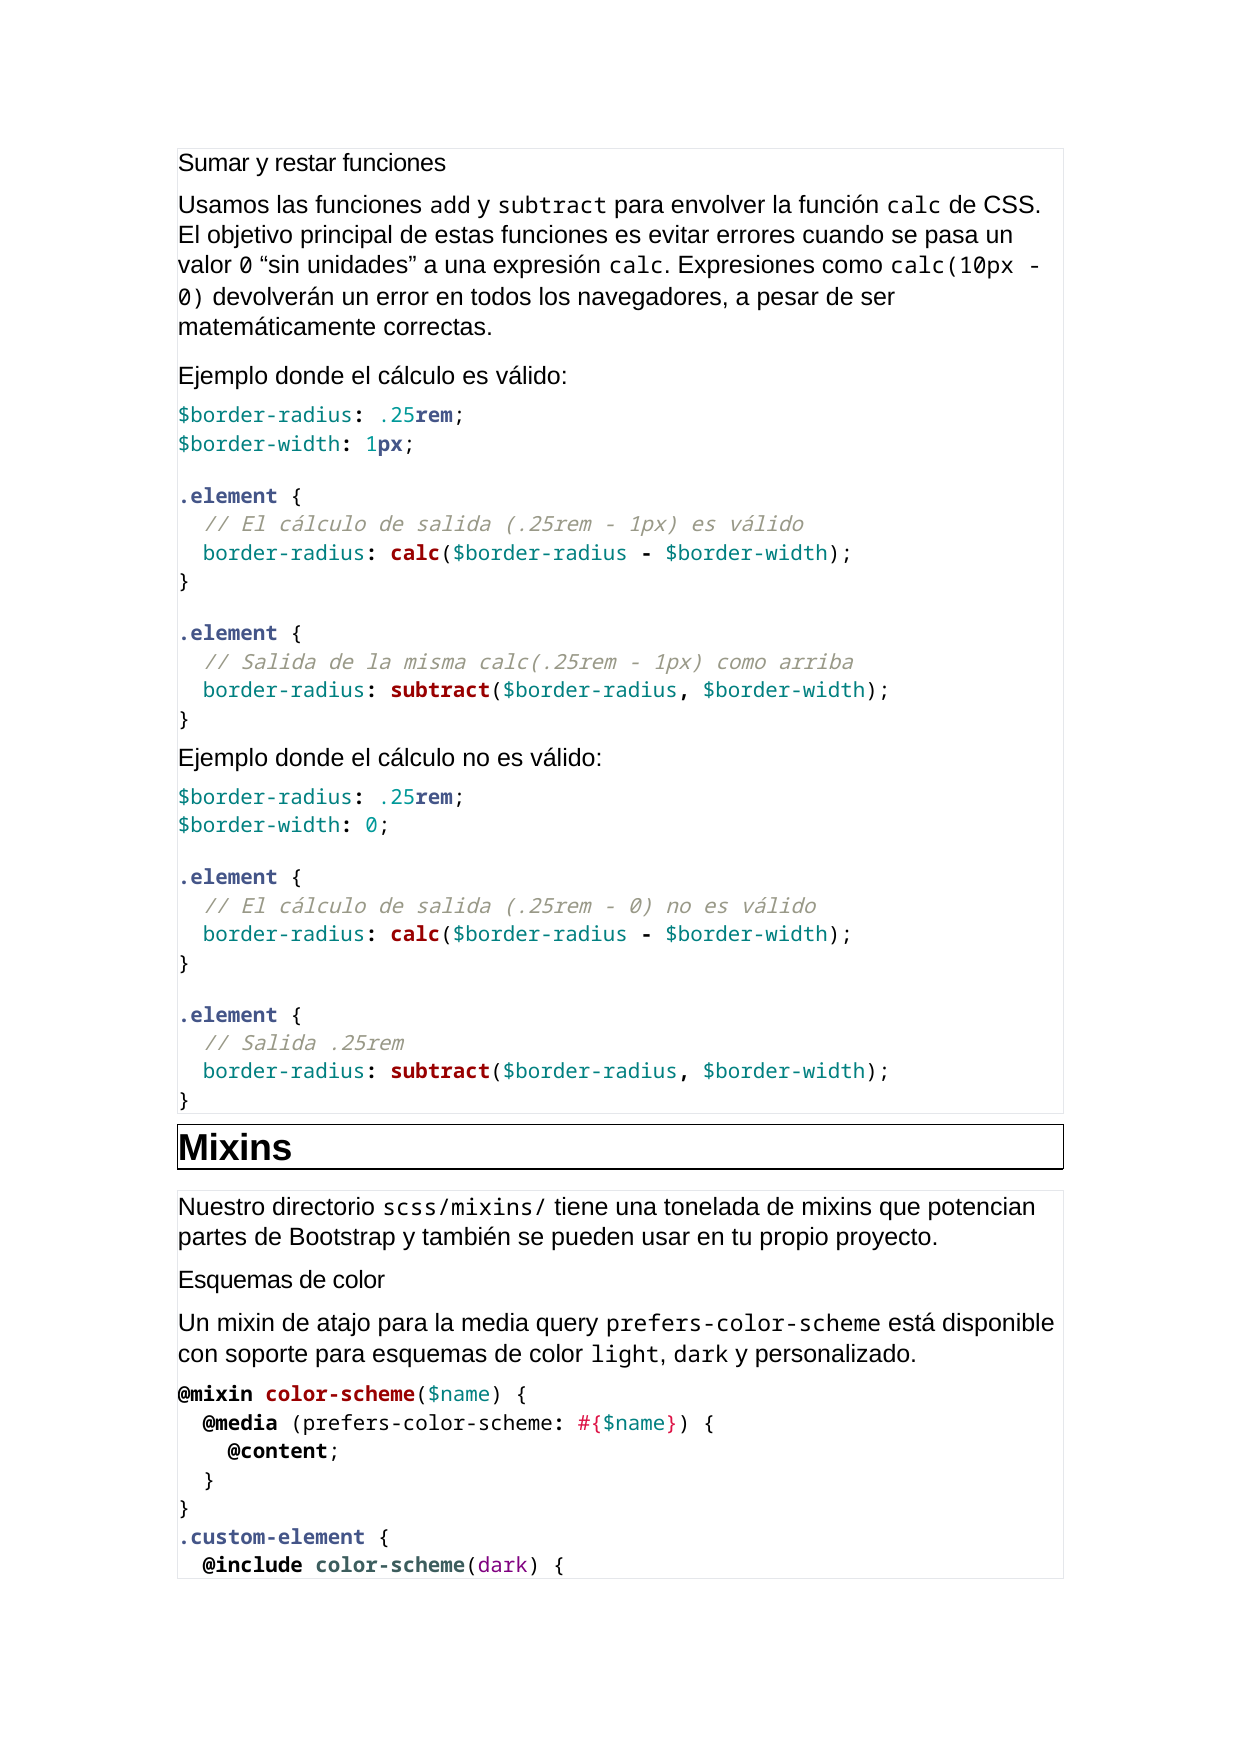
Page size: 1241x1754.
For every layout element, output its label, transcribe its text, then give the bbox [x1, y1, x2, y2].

text // El cálculo de salida (.25rem - 0) no es válido [178, 890, 1063, 919]
text .element { [178, 618, 1063, 646]
text .element { [178, 481, 1063, 509]
text .element { [178, 999, 1063, 1028]
text Usamos las funciones add y subtract para envolver la función calc de CSS. El objetivo principal de estas funciones es evitar errores cuando se pasa un valor 0 “sin unidades” a una expresión calc. Expresiones como calc(10px - 0) devolverán un error en todos los navegadores, a pesar de ser matemáticamente correctas. [178, 189, 1063, 341]
text .custom-element { [178, 1521, 1063, 1550]
text Nuestro directorio scss/mixins/ tiene una tonelada de mixins que potencian partes de Bootstrap y también se pueden usar en tu propio proyecto. [178, 1191, 1063, 1251]
text Ejemplo donde el cálculo no es válido: [178, 742, 1063, 771]
text // Salida .25rem [178, 1028, 1063, 1056]
text @include color-scheme(dark) { [178, 1550, 1063, 1578]
text // Salida de la misma calc(.25rem - 1px) como arriba [178, 646, 1063, 675]
text Ejemplo donde el cálculo es válido: [178, 361, 1063, 390]
text $border-width: 0; [178, 810, 1063, 838]
text @content; [178, 1436, 1063, 1464]
text .element { [178, 862, 1063, 890]
text $border-radius: .25rem; [178, 400, 1063, 428]
subtitle Esquemas de color [178, 1265, 1063, 1294]
text } [178, 1084, 1063, 1113]
text Un mixin de atajo para la media query prefers-color-scheme está disponible con soporte para esquemas de color light, dark y personalizado. [178, 1306, 1063, 1369]
text } [178, 566, 1063, 594]
text border-radius: subtract($border-radius, $border-width); [178, 675, 1063, 703]
text } [178, 703, 1063, 732]
text border-radius: calc($border-radius - $border-width); [178, 919, 1063, 947]
text $border-width: 1px; [178, 428, 1063, 457]
text $border-radius: .25rem; [178, 781, 1063, 810]
subtitle Sumar y restar funciones [178, 149, 1063, 177]
text @mixin color-scheme($name) { [178, 1379, 1063, 1407]
text // El cálculo de salida (.25rem - 1px) es válido [178, 509, 1063, 537]
text @media (prefers-color-scheme: #{$name}) { [178, 1407, 1063, 1436]
text border-radius: subtract($border-radius, $border-width); [178, 1056, 1063, 1084]
subtitle Mixins [178, 1125, 1063, 1168]
text } [178, 1464, 1063, 1493]
text } [178, 947, 1063, 976]
text } [178, 1493, 1063, 1521]
text border-radius: calc($border-radius - $border-width); [178, 537, 1063, 566]
